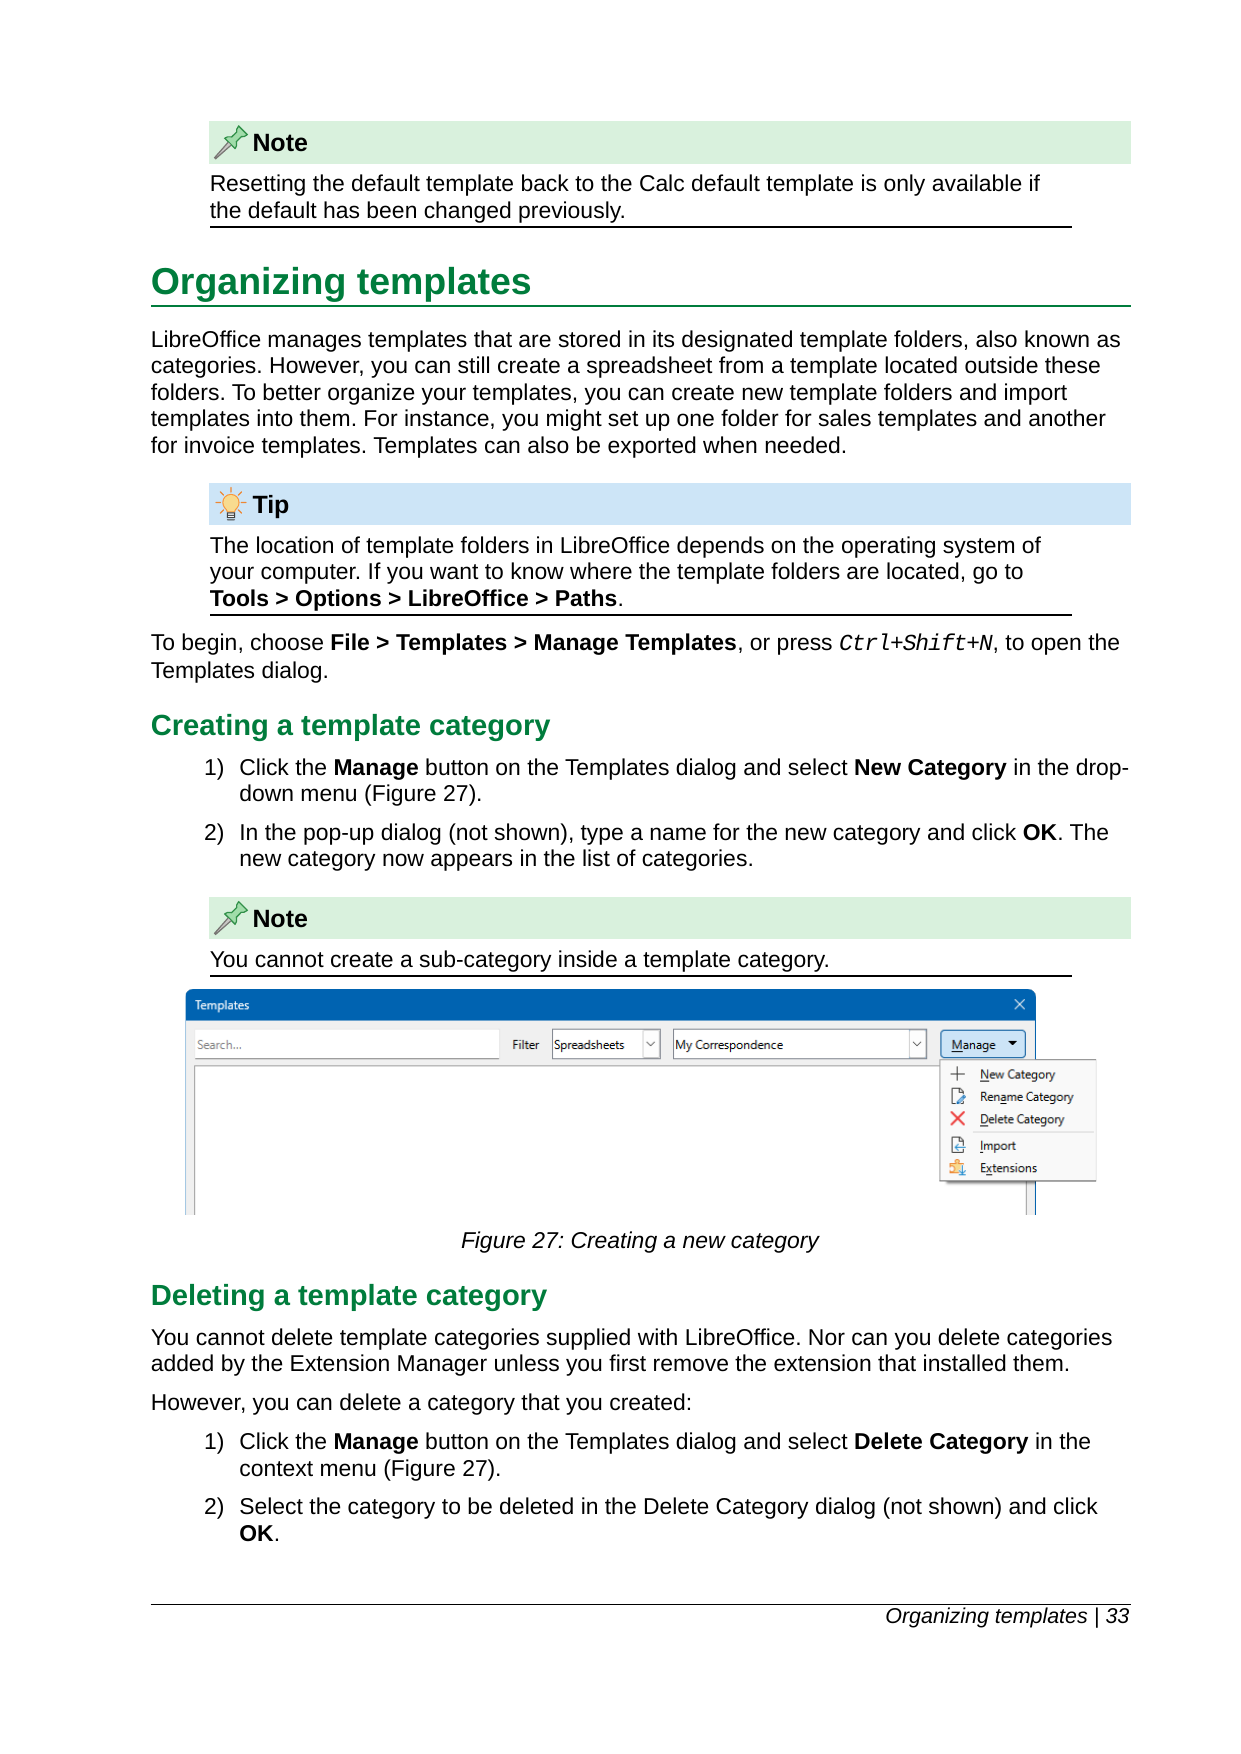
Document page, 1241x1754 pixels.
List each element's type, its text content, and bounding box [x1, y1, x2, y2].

text You cannot create a sub-category inside a template category. [209, 946, 1072, 977]
list Select the category to be deleted in the Delete Category dialog (not shown) and click OK. [224, 1493, 1131, 1546]
subtitle Creating a template category [151, 708, 1131, 741]
list Click the Manage button on the Templates dialog and select New Category in the drop-down menu (Figure 27). [224, 754, 1131, 807]
text To begin, choose File > Templates > Manage Templates, or press Ctrl+Shift+N, to open the Templates dialog. [151, 628, 1131, 683]
subtitle Note [209, 121, 1131, 164]
text The location of template folders in LibreOffice depends on the operating system of your computer. If you want to know where the template folders are located, go to Tools > Options > LibreOffice > Paths. [209, 532, 1072, 616]
text You cannot delete template categories supplied with LibreOffice. Nor can you delete categories added by the Extension Manager unless you first remove the extension that installed them. [151, 1324, 1131, 1377]
text LibreOffice manages templates that are stored in its designated template folders, also known as categories. However, you can still create a spreadsheet from a template located outside these folders. To better organize your templates, you can create new template folders and import templates into them. For instance, you might set up one folder for sales templates and another for invoice templates. Templates can also be exported when needed. [151, 326, 1131, 458]
text Resetting the default template back to the Calc default template is only available if the default has been changed previously. [209, 170, 1072, 228]
list Click the Manage button on the Templates dialog and select Delete Category in the context menu (Figure 27). [224, 1428, 1131, 1481]
picture [185, 989, 1097, 1215]
subtitle Deleting a template category [151, 1278, 1131, 1312]
subtitle Note [252, 897, 1131, 939]
text Figure 27: Creating a new category [186, 1227, 1096, 1253]
subtitle Tip [252, 483, 1131, 525]
list However, you can delete a category that you created: [151, 1389, 1131, 1416]
subtitle Organizing templates [151, 259, 1131, 305]
list In the pop-up dialog (not shown), type a name for the new category and click OK. The new category now appears in the list of categories. [224, 819, 1131, 872]
